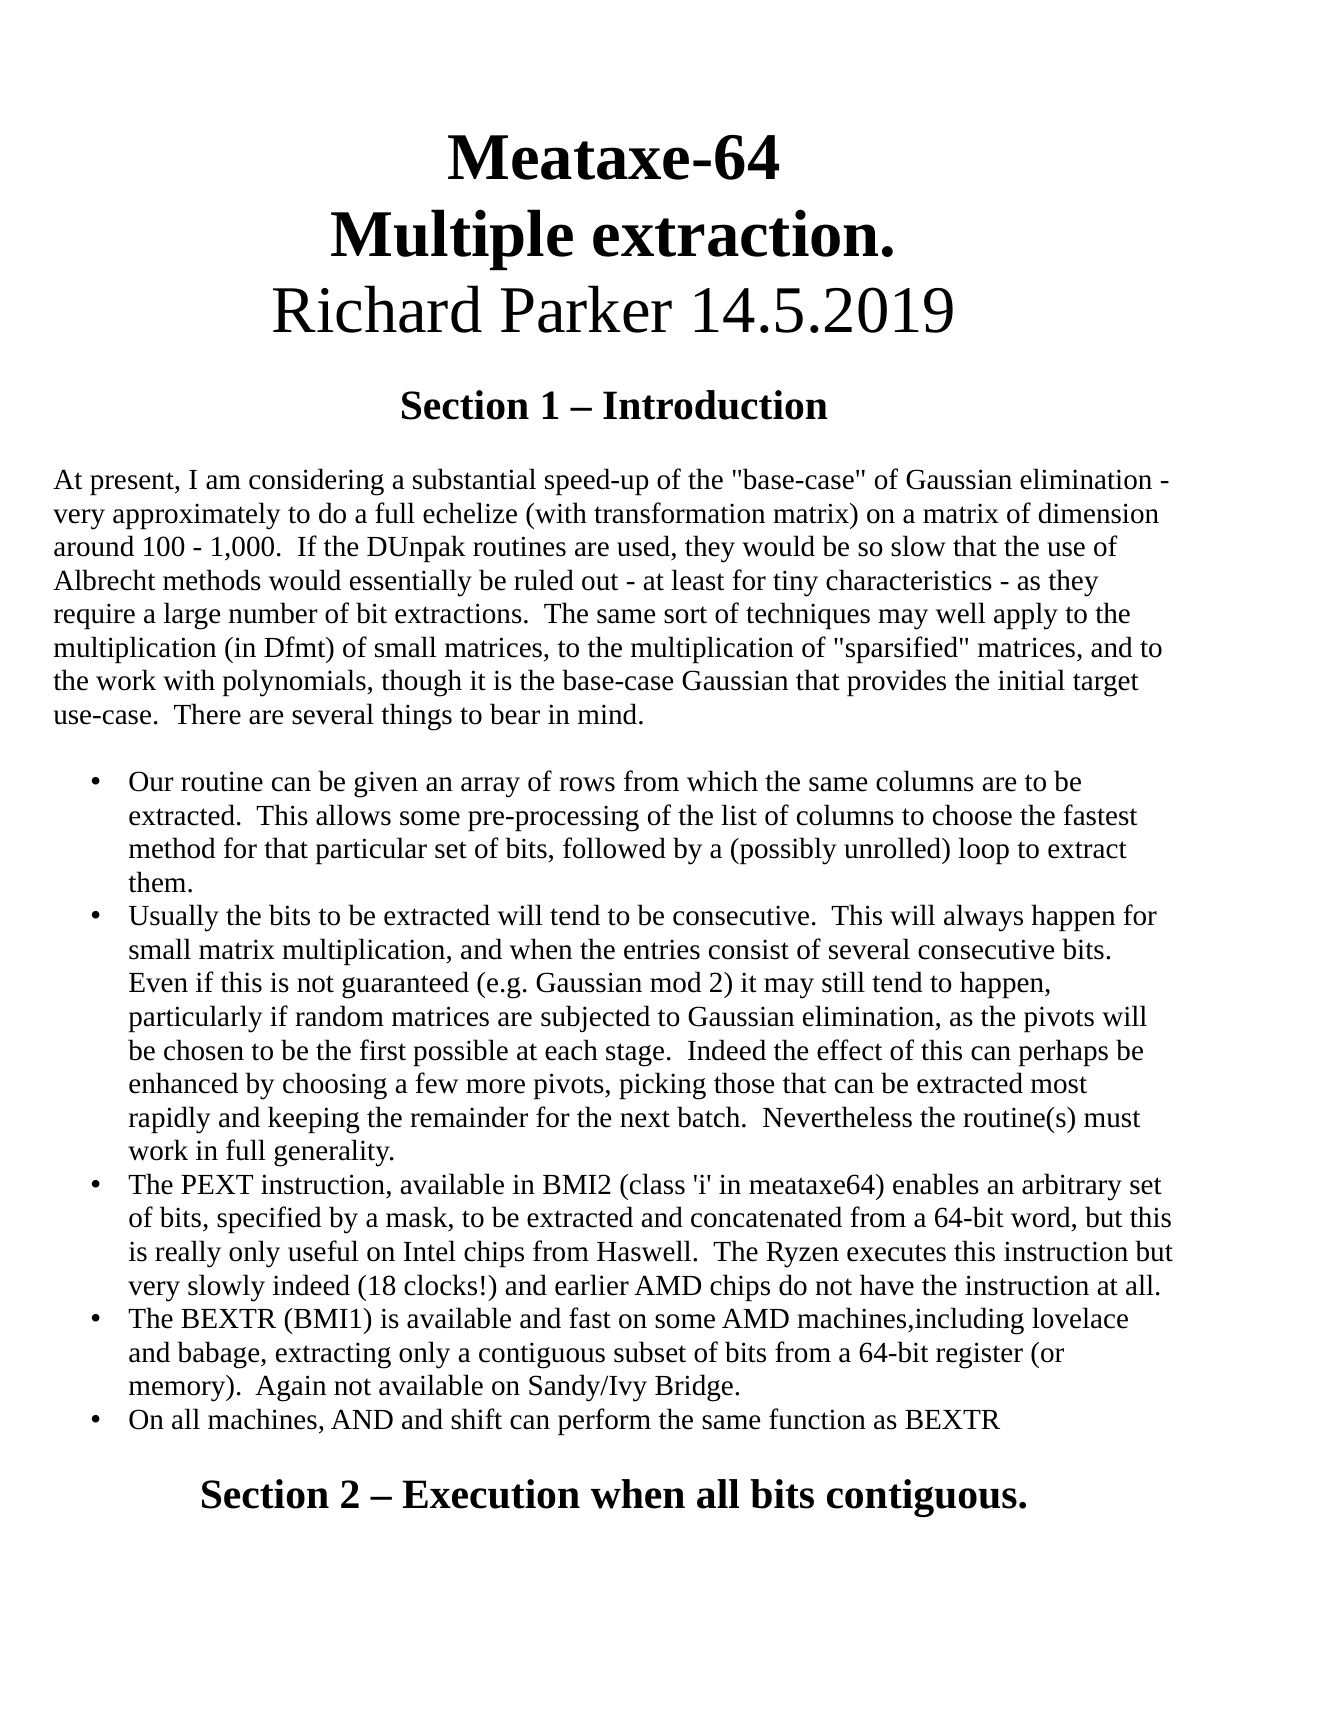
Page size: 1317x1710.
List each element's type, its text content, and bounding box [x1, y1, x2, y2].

list The PEXT instruction, available in BMI2 (class 'i' in meataxe64) enables an arbitrary set of bits, specified by a mask, to be extracted and concatenated from a 64-bit word, but this is really only useful on Intel chips from Haswell. The Ryzen executes this instruction but very slowly indeed (18 clocks!) and earlier AMD chips do not have the instruction at all. [91, 1167, 1174, 1301]
text Meataxe-64 [53, 117, 1174, 194]
list On all machines, AND and shift can perform the same function as BEXTR [91, 1402, 1174, 1436]
text Section 1 – Introduction [53, 381, 1174, 429]
list Usually the bits to be extracted will tend to be consecutive. This will always happen for small matrix multiplication, and when the entries consist of several consecutive bits. Even if this is not guaranteed (e.g. Gaussian mod 2) it may still tend to happen, particularly if random matrices are subjected to Gaussian elimination, as the pivots will be chosen to be the first possible at each stage. Indeed the effect of this can perhaps be enhanced by choosing a few more pivots, picking those that can be extracted most rapidly and keeping the remainder for the next batch. Nevertheless the routine(s) must work in full generality. [91, 898, 1174, 1167]
text Section 2 – Execution when all bits contiguous. [53, 1469, 1174, 1517]
text At present, I am considering a substantial speed-up of the "base-case" of Gaussian elimination - very approximately to do a full echelize (with transformation matrix) on a matrix of dimension around 100 - 1,000. If the DUnpak routines are used, they would be so slow that the use of Albrecht methods would essentially be ruled out - at least for tiny characteristics - as they require a large number of bit extractions. The same sort of techniques may well apply to the multiplication (in Dfmt) of small matrices, to the multiplication of "sparsified" matrices, and to the work with polynomials, though it is the base-case Gaussian that provides the initial target use-case. There are several things to bear in mind. [53, 462, 1174, 731]
text Richard Parker 14.5.2019 [53, 271, 1174, 347]
list The BEXTR (BMI1) is available and fast on some AMD machines,including lovelace and babage, extracting only a contiguous subset of bits from a 64-bit register (or memory). Again not available on Sandy/Ivy Bridge. [91, 1301, 1174, 1402]
text Multiple extraction. [53, 194, 1174, 271]
list Our routine can be given an array of rows from which the same columns are to be extracted. This allows some pre-processing of the list of columns to choose the fastest method for that particular set of bits, followed by a (possibly unrolled) loop to extract them. [91, 764, 1174, 898]
